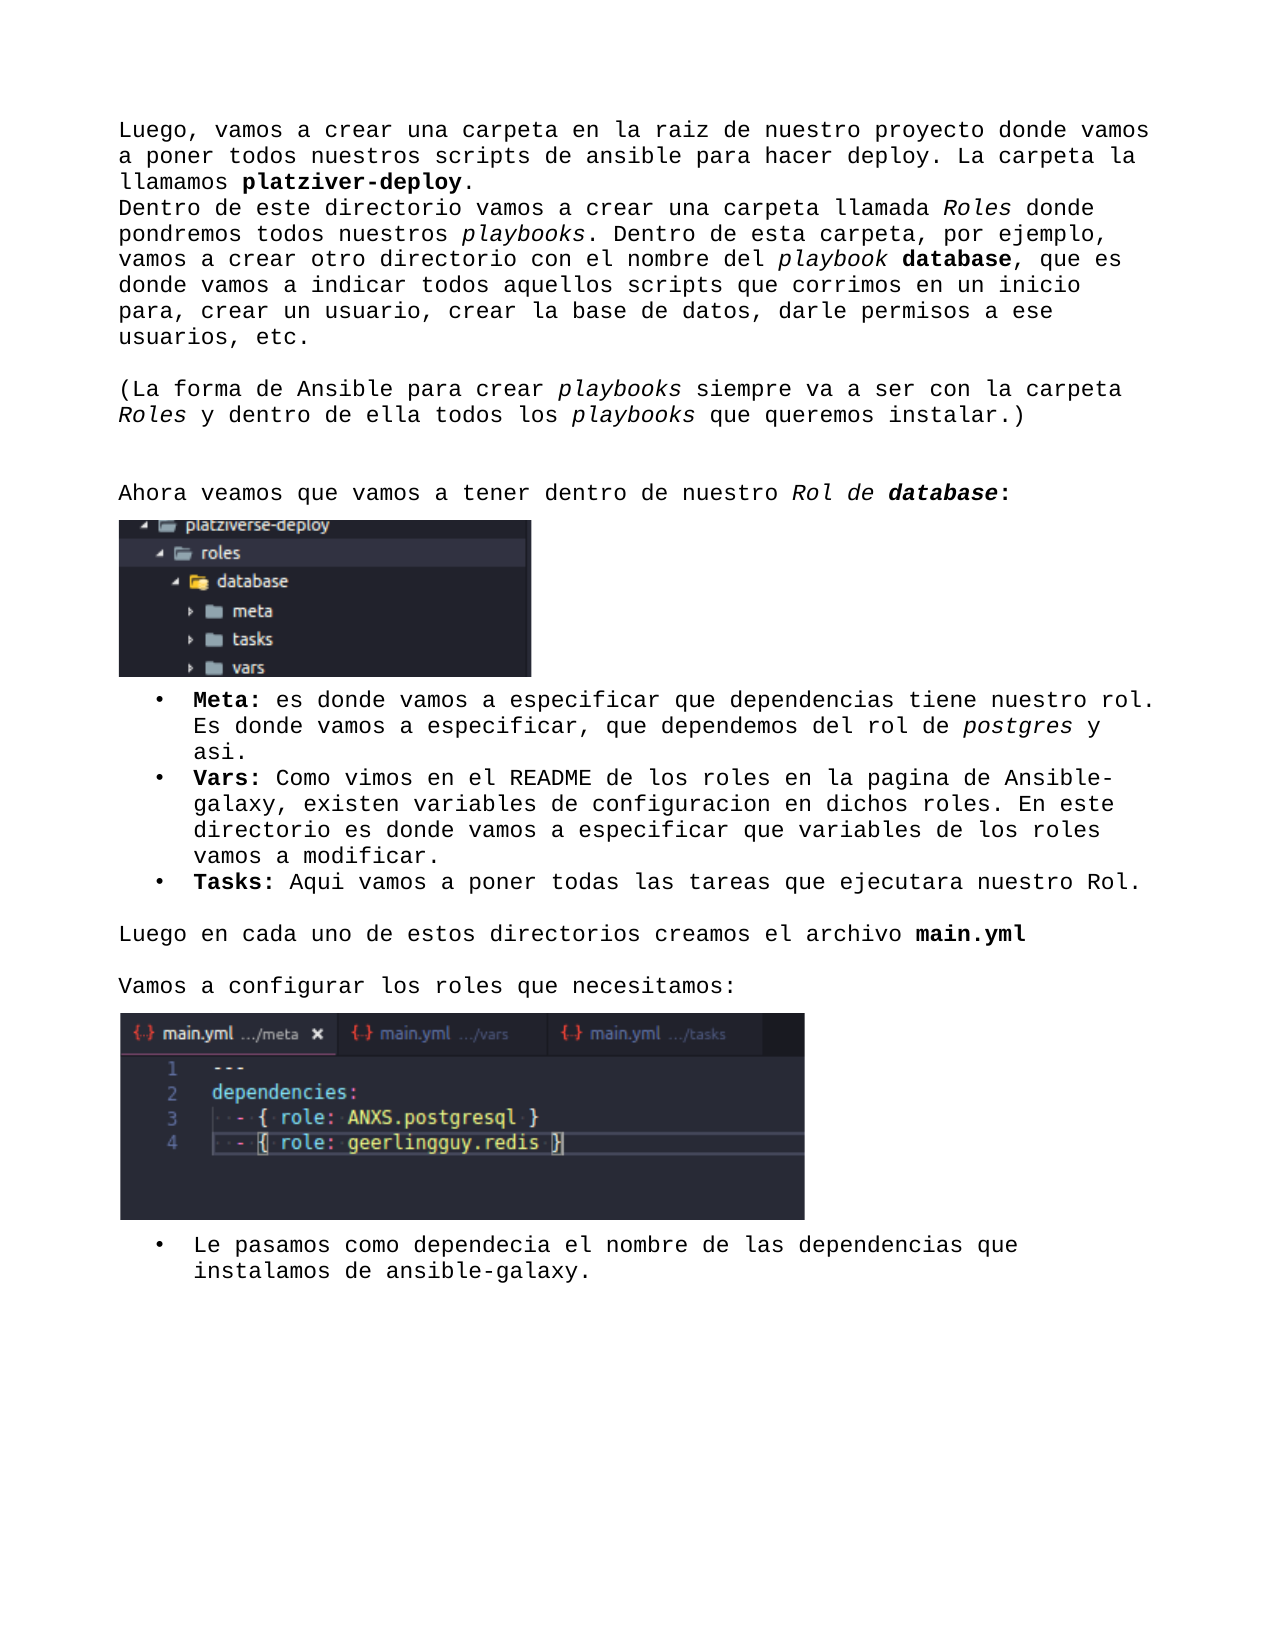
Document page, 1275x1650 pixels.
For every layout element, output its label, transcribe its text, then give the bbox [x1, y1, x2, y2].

list Le pasamos como dependecia el nombre de las dependencias que instalamos de ansible-galaxy. [156, 1233, 1157, 1285]
text Dentro de este directorio vamos a crear una carpeta llamada Roles donde pondremos todos nuestros playbooks. Dentro de esta carpeta, por ejemplo, vamos a crear otro directorio con el nombre del playbook database, que es donde vamos a indicar todos aquellos scripts que corrimos en un inicio para, crear un usuario, crear la base de datos, darle permisos a ese usuarios, etc. [118, 196, 1157, 352]
picture [118, 520, 532, 677]
text Luego en cada uno de estos directorios creamos el archivo main.yml [118, 922, 1157, 948]
list Meta: es donde vamos a especificar que dependencias tiene nuestro rol. Es donde vamos a especificar, que dependemos del rol de postgres y asi. [156, 689, 1157, 767]
text Ahora veamos que vamos a tener dentro de nuestro Rol de database: [118, 481, 1157, 507]
picture [120, 1013, 805, 1220]
list Tasks: Aqui vamos a poner todas las tareas que ejecutara nuestro Rol. [156, 870, 1157, 896]
text (La forma de Ansible para crear playbooks siempre va a ser con la carpeta Roles y dentro de ella todos los playbooks que queremos instalar.) [118, 377, 1157, 429]
list Vars: Como vimos en el README de los roles en la pagina de Ansible-galaxy, existen variables de configuracion en dichos roles. En este directorio es donde vamos a especificar que variables de los roles vamos a modificar. [156, 767, 1157, 870]
text Vamos a configurar los roles que necesitamos: [118, 974, 1157, 1000]
text Luego, vamos a crear una carpeta en la raiz de nuestro proyecto donde vamos a poner todos nuestros scripts de ansible para hacer deploy. La carpeta la llamamos platziver-deploy. [118, 118, 1157, 196]
